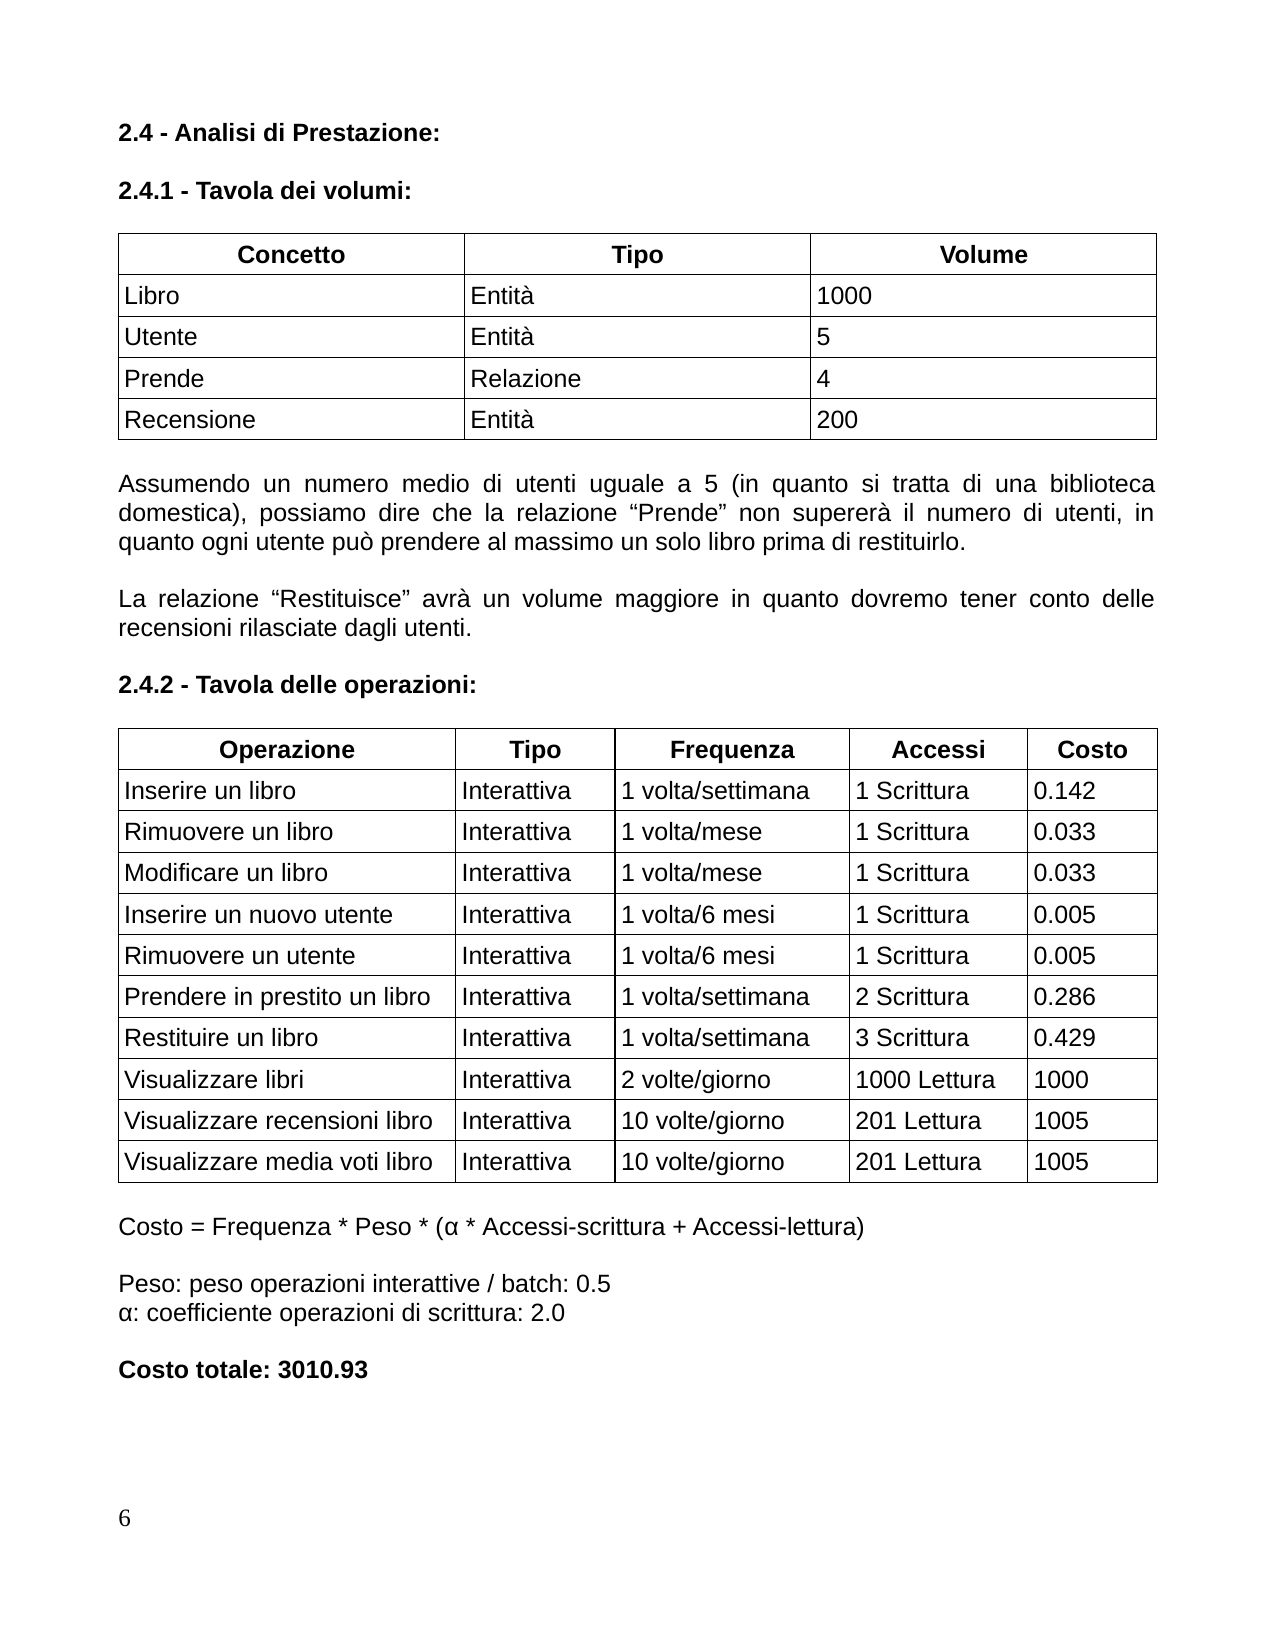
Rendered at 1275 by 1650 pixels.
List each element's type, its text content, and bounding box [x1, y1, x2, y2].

table_cell 1005 [1028, 1100, 1157, 1140]
table_cell 0.429 [1028, 1018, 1157, 1058]
text α: coefficiente operazioni di scrittura: 2.0 [118, 1298, 1157, 1326]
table_cell 2 volte/giorno [616, 1059, 849, 1099]
text 2.4.1 - Tavola dei volumi: [118, 176, 1157, 204]
text Assumendo un numero medio di utenti uguale a 5 (in quanto si tratta di una biblioteca domestica), possiamo dire che la relazione “Prende” non supererà il numero di utenti, in quanto ogni utente può prendere al massimo un solo libro prima di restituirlo. [118, 469, 1157, 555]
table_cell Recensione [119, 399, 464, 439]
table_cell 1 volta/mese [616, 853, 849, 893]
text Costo totale: 3010.93 [118, 1355, 1157, 1384]
table_cell 1 Scrittura [850, 770, 1027, 810]
text La relazione “Restituisce” avrà un volume maggiore in quanto dovremo tener conto delle recensioni rilasciate dagli utenti. [118, 584, 1157, 642]
table_cell 1 volta/6 mesi [616, 894, 849, 934]
table_cell 0.142 [1028, 770, 1157, 810]
table_cell Interattiva [456, 811, 614, 852]
table_cell Interattiva [456, 1059, 614, 1099]
table_cell 2 Scrittura [850, 976, 1027, 1017]
table_header Volume [811, 234, 1156, 274]
table_cell Interattiva [456, 935, 614, 975]
table_cell Entità [465, 317, 810, 357]
table_cell 0.286 [1028, 976, 1157, 1017]
table_cell Interattiva [456, 853, 614, 893]
table_cell 3 Scrittura [850, 1018, 1027, 1058]
table_cell 1 volta/6 mesi [616, 935, 849, 975]
text 2.4.2 - Tavola delle operazioni: [118, 670, 1157, 699]
table_cell Inserire un nuovo utente [119, 894, 455, 934]
table_cell 1000 [1028, 1059, 1157, 1099]
table_cell 4 [811, 358, 1156, 398]
table_header Accessi [850, 729, 1027, 769]
table_cell 1 volta/mese [616, 811, 849, 852]
table_header Tipo [456, 729, 614, 769]
table_cell 1 Scrittura [850, 935, 1027, 975]
table_cell 1 Scrittura [850, 853, 1027, 893]
table_cell Rimuovere un libro [119, 811, 455, 852]
table_cell Interattiva [456, 976, 614, 1017]
table_cell Entità [465, 399, 810, 439]
table_cell 1 Scrittura [850, 894, 1027, 934]
table_cell 0.005 [1028, 935, 1157, 975]
text Peso: peso operazioni interattive / batch: 0.5 [118, 1269, 1157, 1298]
table_cell 10 volte/giorno [616, 1100, 849, 1140]
table_header Frequenza [616, 729, 849, 769]
table_cell Entità [465, 275, 810, 316]
table_header Tipo [465, 234, 810, 274]
table_cell Restituire un libro [119, 1018, 455, 1058]
table_cell 0.033 [1028, 853, 1157, 893]
table_cell 5 [811, 317, 1156, 357]
table_cell Utente [119, 317, 464, 357]
table_header Costo [1028, 729, 1157, 769]
table_cell 200 [811, 399, 1156, 439]
table_cell Interattiva [456, 1018, 614, 1058]
table_header Concetto [119, 234, 464, 274]
table_cell 1 volta/settimana [616, 976, 849, 1017]
table_cell 1 volta/settimana [616, 1018, 849, 1058]
table_cell Relazione [465, 358, 810, 398]
text 2.4 - Analisi di Prestazione: [118, 118, 1157, 147]
table_cell 1005 [1028, 1141, 1157, 1182]
table_cell Prende [119, 358, 464, 398]
table_cell Rimuovere un utente [119, 935, 455, 975]
table_cell 10 volte/giorno [616, 1141, 849, 1182]
table_cell 1000 Lettura [850, 1059, 1027, 1099]
table_cell Libro [119, 275, 464, 316]
text Costo = Frequenza * Peso * (α * Accessi-scrittura + Accessi-lettura) [118, 1211, 1157, 1240]
table_cell 0.033 [1028, 811, 1157, 852]
table_cell Visualizzare media voti libro [119, 1141, 455, 1182]
table_cell 0.005 [1028, 894, 1157, 934]
table_header Operazione [119, 729, 455, 769]
table_cell Inserire un libro [119, 770, 455, 810]
table_cell 1000 [811, 275, 1156, 316]
table_cell Interattiva [456, 894, 614, 934]
table_cell 1 volta/settimana [616, 770, 849, 810]
table_cell Prendere in prestito un libro [119, 976, 455, 1017]
table_cell Visualizzare libri [119, 1059, 455, 1099]
table_cell 201 Lettura [850, 1100, 1027, 1140]
table_cell Visualizzare recensioni libro [119, 1100, 455, 1140]
table_cell Modificare un libro [119, 853, 455, 893]
table_cell Interattiva [456, 1100, 614, 1140]
table_cell Interattiva [456, 1141, 614, 1182]
table_cell 201 Lettura [850, 1141, 1027, 1182]
table_cell 1 Scrittura [850, 811, 1027, 852]
table_cell Interattiva [456, 770, 614, 810]
